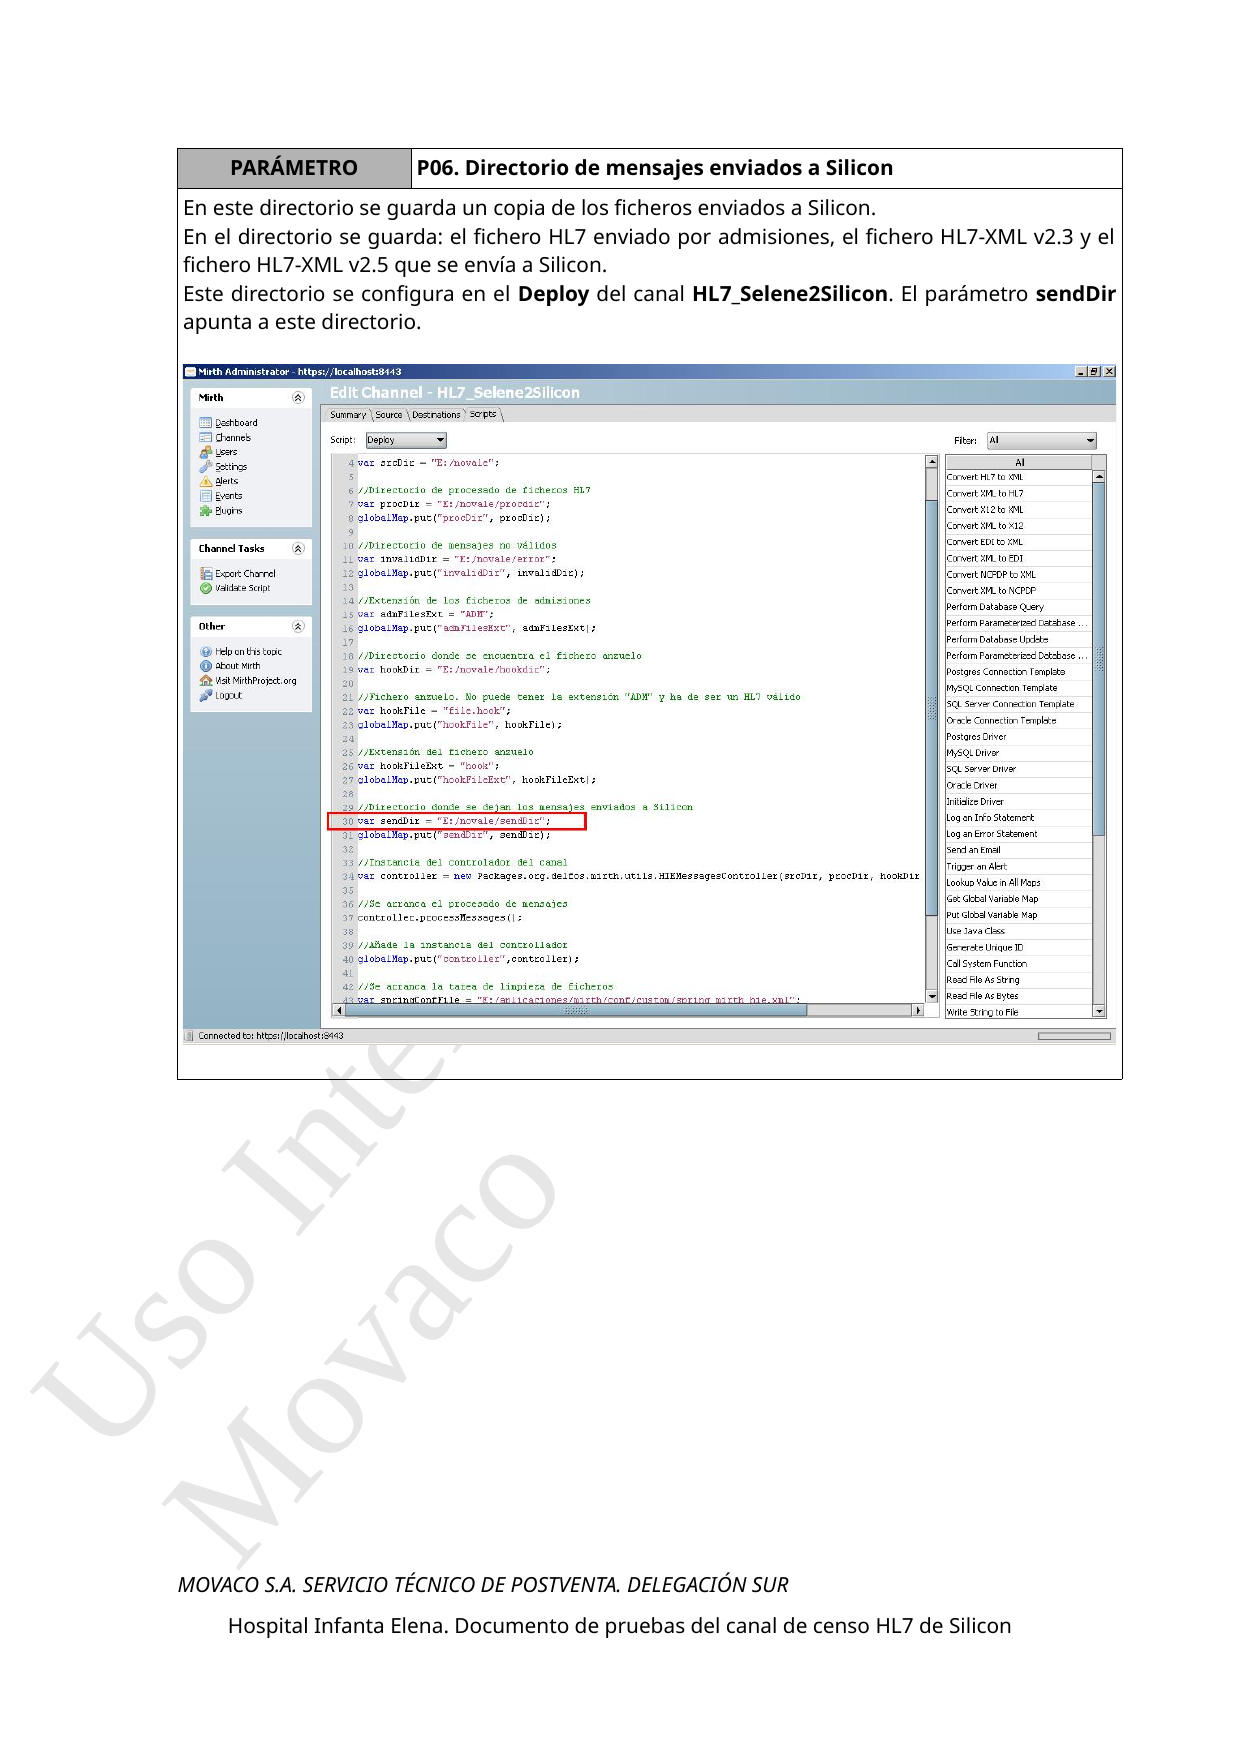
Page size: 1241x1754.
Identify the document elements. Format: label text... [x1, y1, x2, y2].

table_cell En este directorio se guarda un copia de los ficheros enviados a Silicon. En el directorio se guarda: el fichero HL7 enviado por admisiones, el fichero HL7-XML v2.3 y el fichero HL7-XML v2.5 que se envía a Silicon. Este directorio se configura en el Deploy del canal HL7_Selene2Silicon. El parámetro sendDir apunta a este directorio. [178, 189, 1122, 1079]
picture [182, 364, 1117, 1045]
table_header PARÁMETRO [178, 149, 411, 188]
table_header P06. Directorio de mensajes enviados a Silicon [412, 149, 1122, 188]
